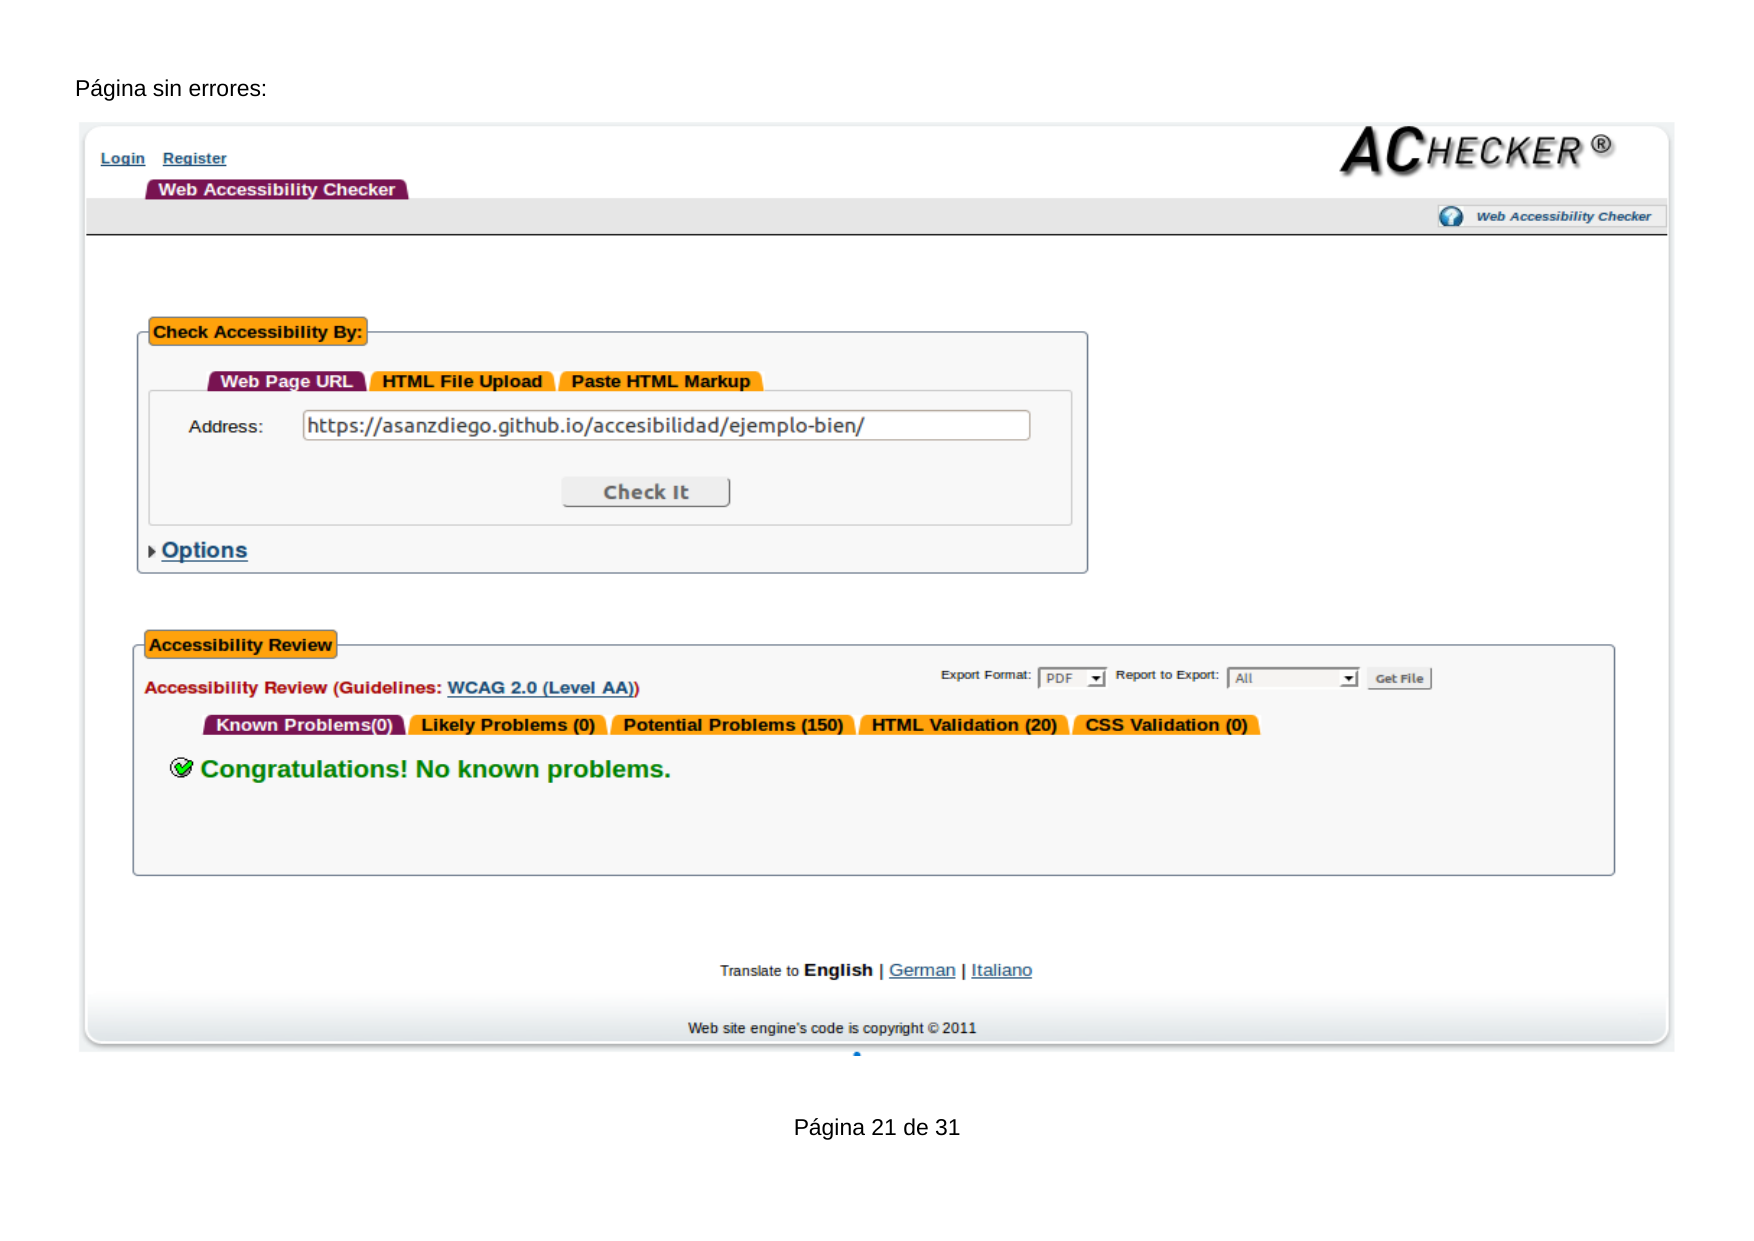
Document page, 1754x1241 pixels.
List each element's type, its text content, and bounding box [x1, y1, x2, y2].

text Página sin errores: [75, 75, 1679, 101]
picture [75, 121, 1679, 1056]
